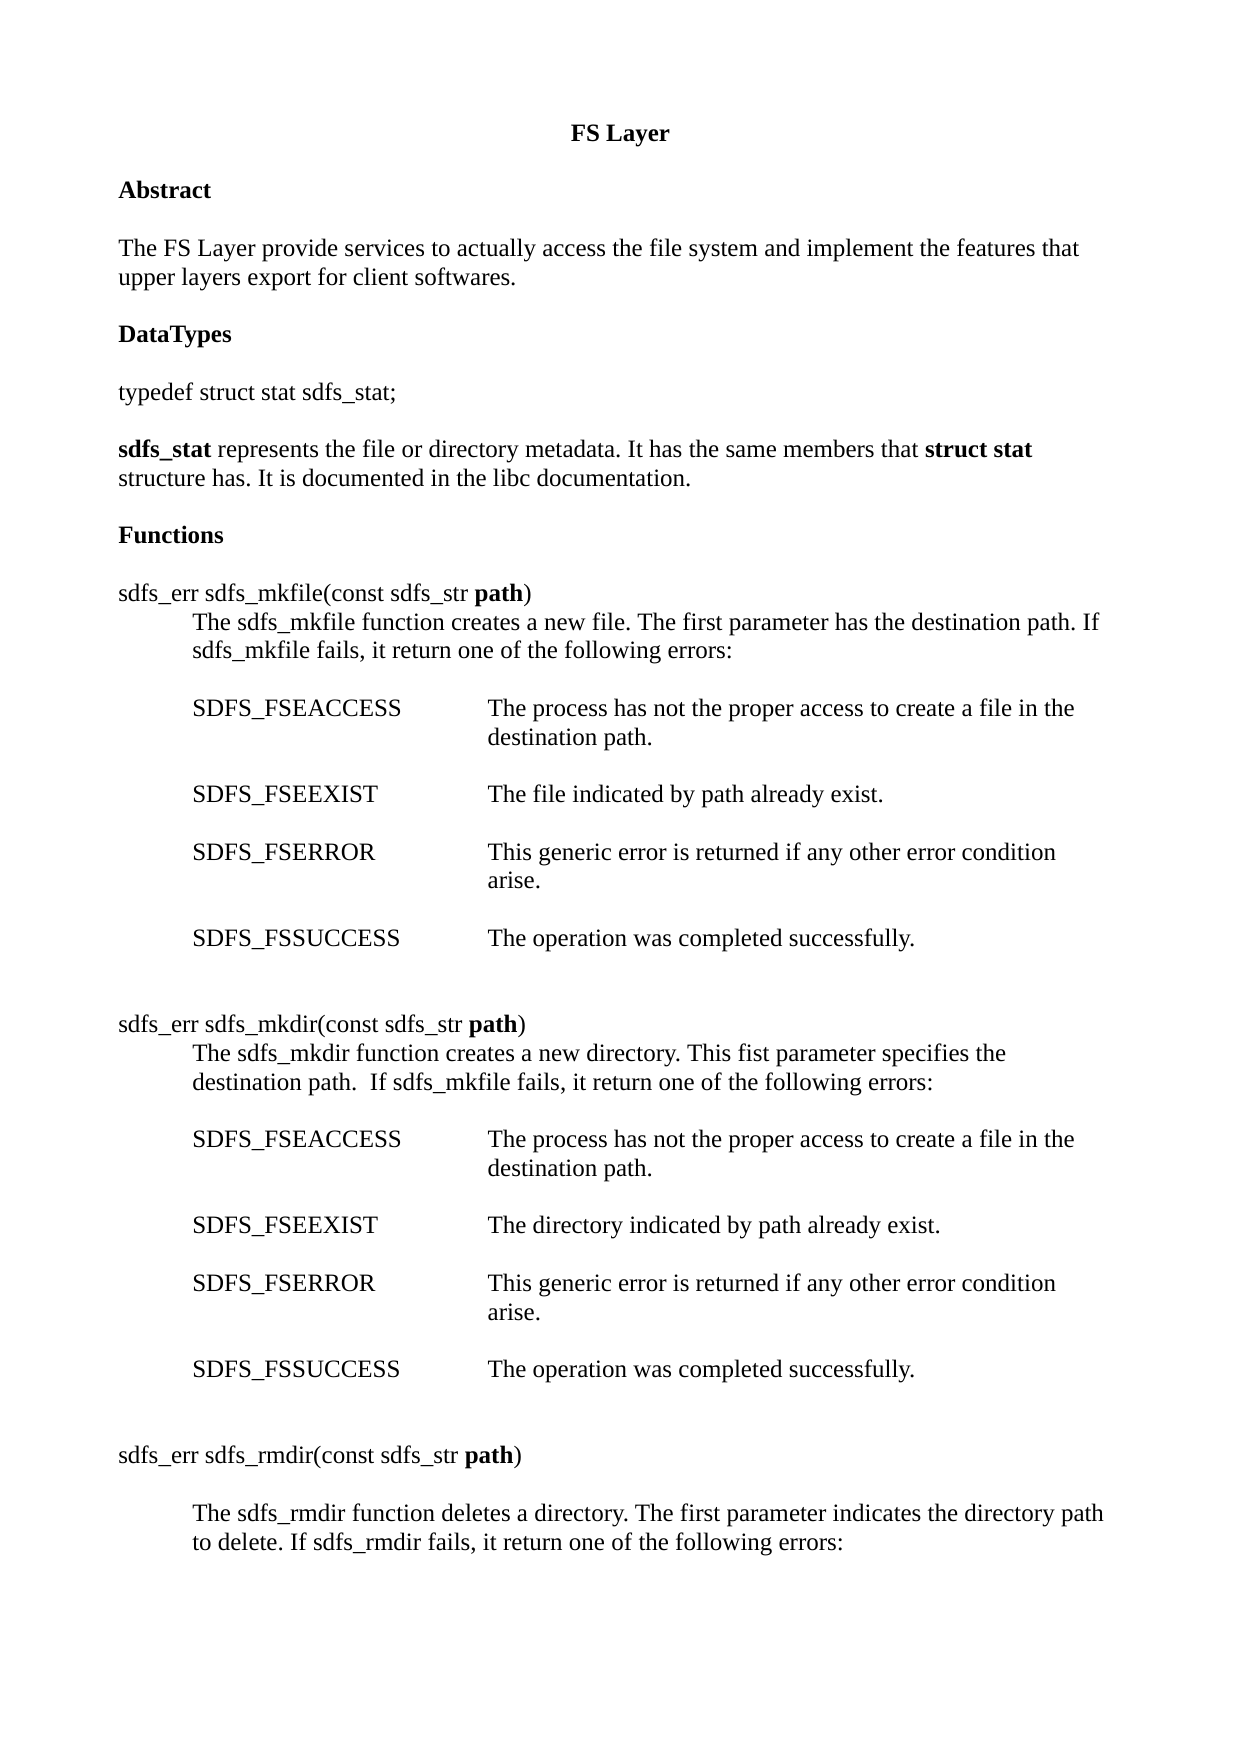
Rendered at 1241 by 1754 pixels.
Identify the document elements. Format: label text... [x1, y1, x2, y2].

text sdfs_err sdfs_rmdir(const sdfs_str path) [118, 1441, 1122, 1469]
text sdfs_err sdfs_mkdir(const sdfs_str path) [118, 1009, 1122, 1038]
text SDFS_FSERROR This generic error is returned if any other error condition arise. [118, 1268, 1122, 1326]
text SDFS_FSEEXIST The file indicated by path already exist. [118, 779, 1122, 808]
text SDFS_FSEACCESS The process has not the proper access to create a file in the destination path. [118, 1124, 1122, 1182]
text The sdfs_mkfile function creates a new file. The first parameter has the destination path. If sdfs_mkfile fails, it return one of the following errors: [118, 607, 1122, 664]
text FS Layer [118, 118, 1122, 147]
text The sdfs_rmdir function deletes a directory. The first parameter indicates the directory path to delete. If sdfs_rmdir fails, it return one of the following errors: [118, 1498, 1122, 1556]
text typedef struct stat sdfs_stat; [118, 377, 1122, 406]
text DataTypes [118, 319, 1122, 348]
text Abstract [118, 176, 1122, 204]
text SDFS_FSEACCESS The process has not the proper access to create a file in the destination path. [118, 693, 1122, 751]
text SDFS_FSERROR This generic error is returned if any other error condition arise. [118, 837, 1122, 894]
text sdfs_err sdfs_mkfile(const sdfs_str path) [118, 578, 1122, 607]
text SDFS_FSSUCCESS The operation was completed successfully. [118, 923, 1122, 952]
text The sdfs_mkdir function creates a new directory. This fist parameter specifies the destination path. If sdfs_mkfile fails, it return one of the following errors: [118, 1038, 1122, 1096]
text The FS Layer provide services to actually access the file system and implement the features that upper layers export for client softwares. [118, 233, 1122, 291]
text sdfs_stat represents the file or directory metadata. It has the same members that struct stat structure has. It is documented in the libc documentation. [118, 434, 1122, 492]
text SDFS_FSEEXIST The directory indicated by path already exist. [118, 1211, 1122, 1239]
text Functions [118, 521, 1122, 549]
text SDFS_FSSUCCESS The operation was completed successfully. [118, 1354, 1122, 1383]
